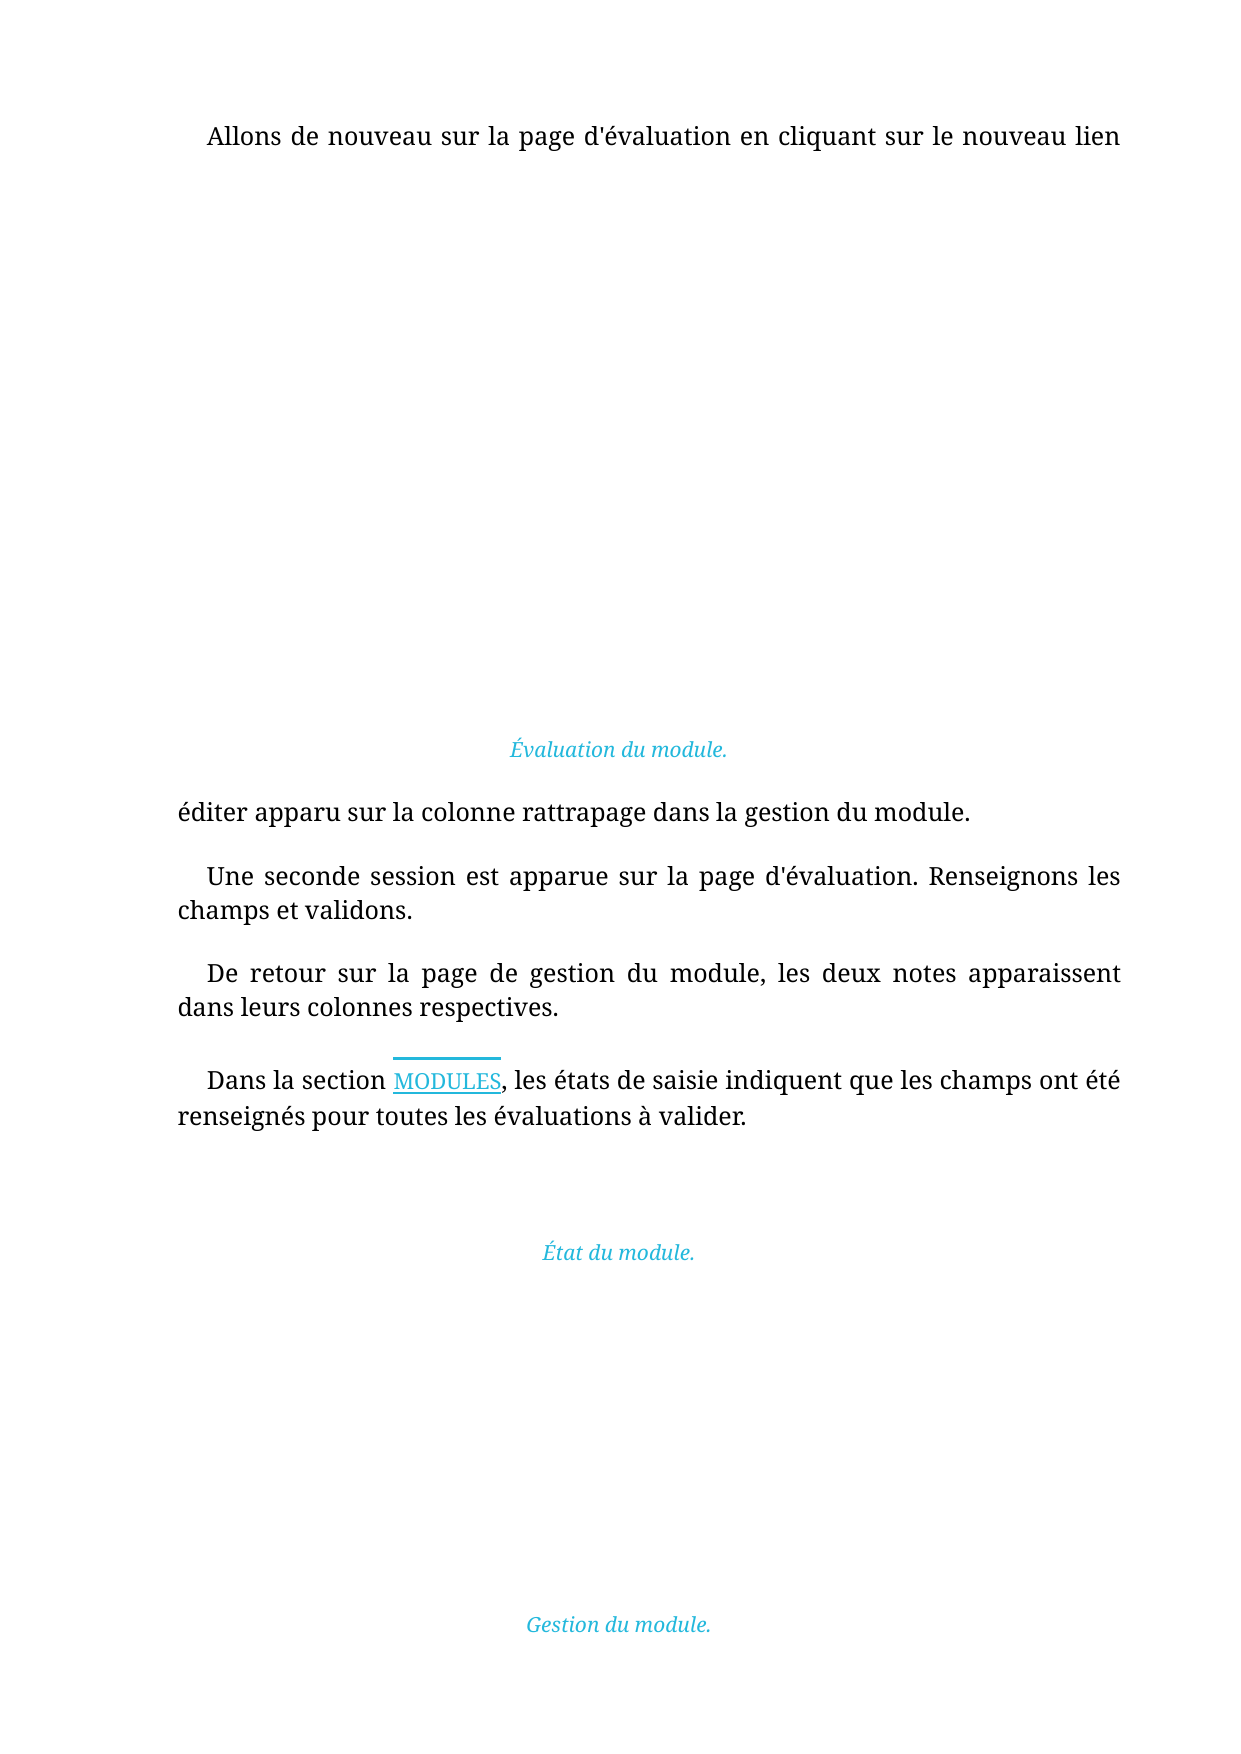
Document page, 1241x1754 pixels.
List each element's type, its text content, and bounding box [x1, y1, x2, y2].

text Évaluation du module. [119, 190, 1121, 763]
text Gestion du module. [119, 1521, 1121, 1639]
text [119, 1267, 1121, 1278]
text Une seconde session est apparue sur la page d'évaluation. Renseignons les champs et validons. [177, 858, 1122, 926]
text Dans la section modules, les états de saisie indiquent que les champs ont été renseignés pour toutes les évaluations à valider. [177, 1053, 1122, 1133]
text [119, 1639, 1121, 1647]
text De retour sur la page de gestion du module, les deux notes apparaissent dans leurs colonnes respectives. [177, 956, 1122, 1024]
text État du module. [119, 1151, 1121, 1267]
text Allons de nouveau sur la page d'évaluation en cliquant sur le nouveau lien éditer apparu sur la colonne rattrapage dans la gestion du module. [119, 118, 1122, 829]
